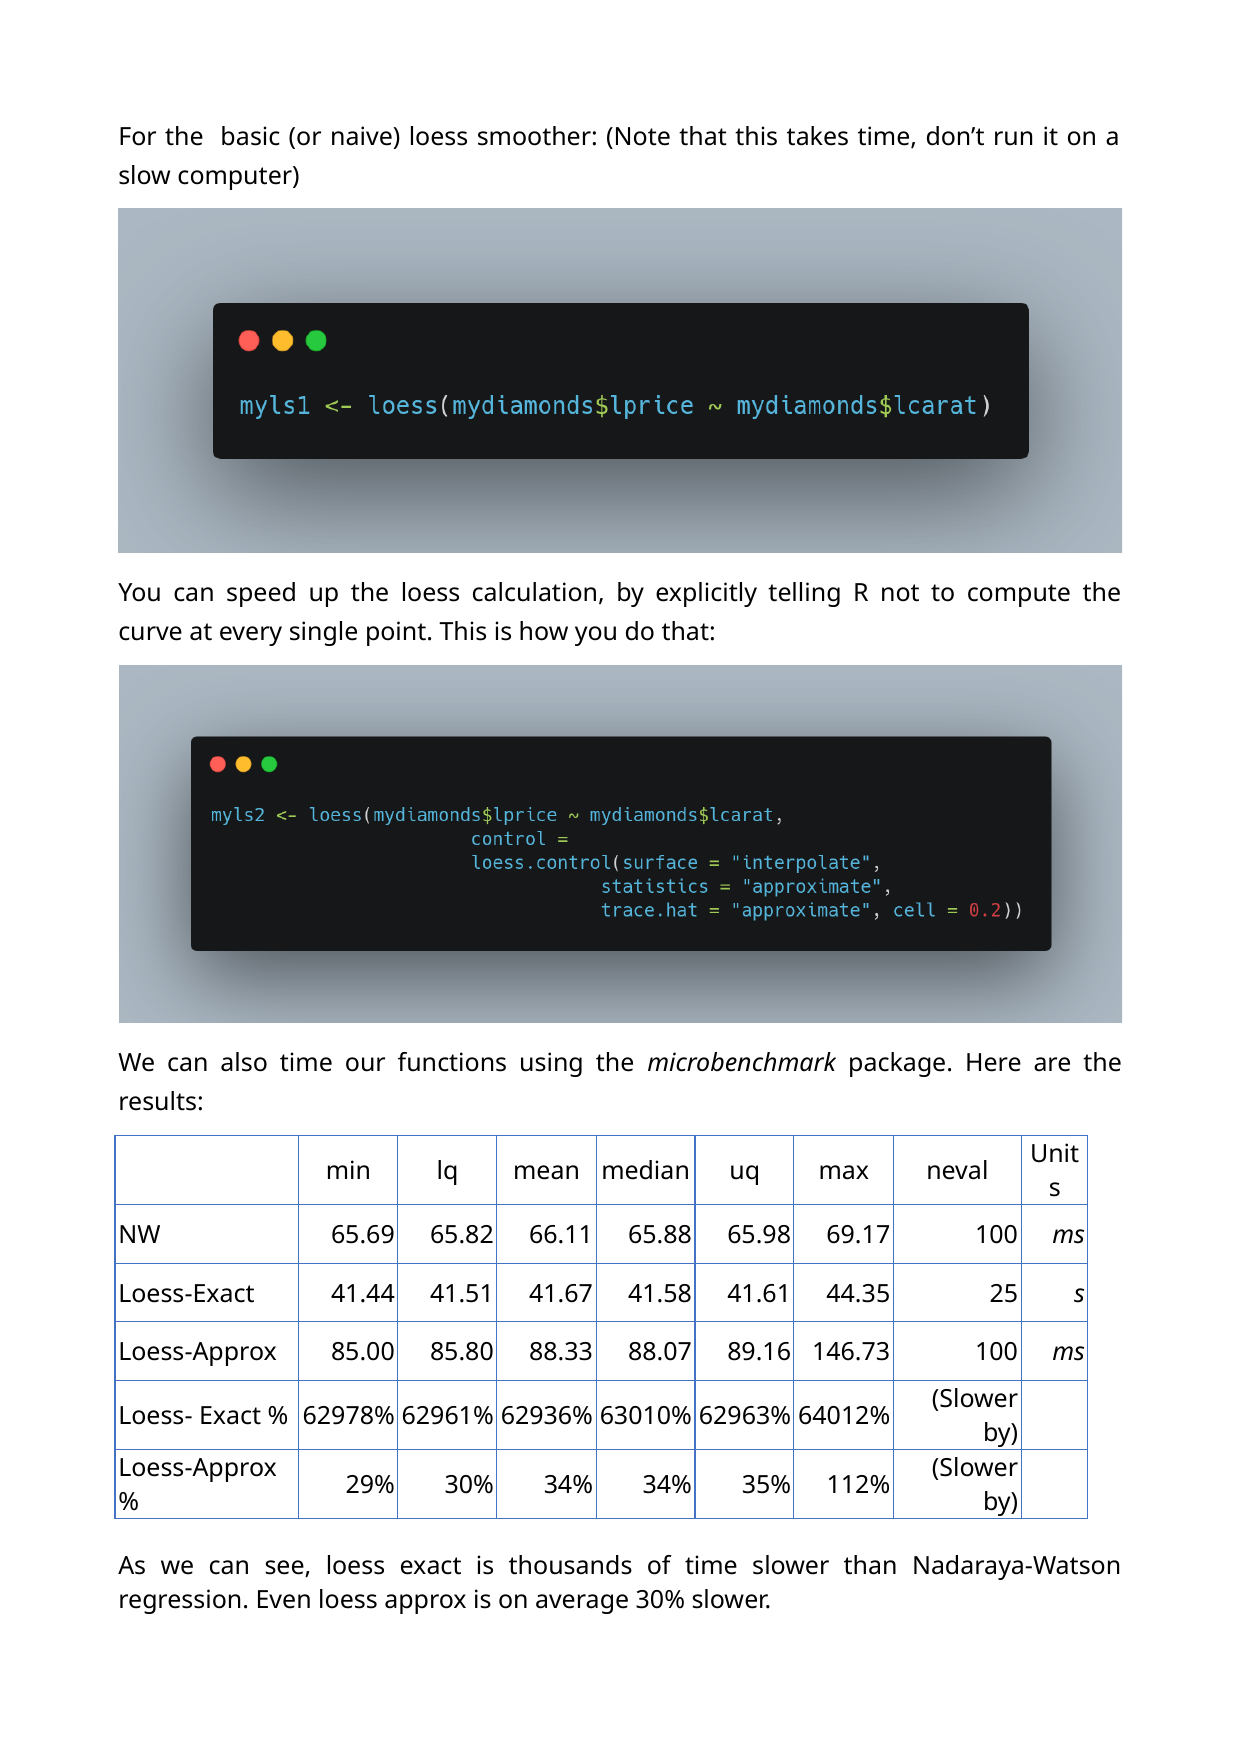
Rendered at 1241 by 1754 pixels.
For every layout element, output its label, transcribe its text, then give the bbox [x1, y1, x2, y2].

table_cell 30% [398, 1450, 496, 1518]
table_cell NW [116, 1205, 298, 1262]
table_cell 41.51 [398, 1264, 496, 1321]
table_cell 63010% [597, 1381, 694, 1449]
table_cell [1022, 1381, 1087, 1449]
table_cell 100 [894, 1322, 1021, 1379]
table_cell 65.88 [597, 1205, 694, 1262]
text You can speed up the loess calculation, by explicitly telling R not to compute the curve at every single point. This is how you do that: [118, 553, 1122, 648]
table_cell 100 [894, 1205, 1021, 1262]
table_cell Loess-Approx [116, 1322, 298, 1379]
table_cell 85.00 [299, 1322, 397, 1379]
table_cell 66.11 [497, 1205, 596, 1262]
table_cell 146.73 [794, 1322, 893, 1379]
table_header uq [696, 1136, 793, 1204]
table_header min [299, 1136, 397, 1204]
table_header neval [894, 1136, 1021, 1204]
table_cell ms [1022, 1205, 1087, 1262]
table_cell 88.07 [597, 1322, 694, 1379]
table_cell 85.80 [398, 1322, 496, 1379]
table_cell 44.35 [794, 1264, 893, 1321]
table_header max [794, 1136, 893, 1204]
picture [118, 208, 1123, 553]
table_cell 41.67 [497, 1264, 596, 1321]
picture [118, 665, 1123, 1023]
table_cell 62936% [497, 1381, 596, 1449]
table_cell [1022, 1450, 1087, 1518]
table_cell 65.98 [696, 1205, 793, 1262]
table_cell 34% [597, 1450, 694, 1518]
table_cell 65.82 [398, 1205, 496, 1262]
table_cell Loess-Exact [116, 1264, 298, 1321]
text As we can see, loess exact is thousands of time slower than Nadaraya-Watson regression. Even loess approx is on average 30% slower. [118, 1548, 1122, 1616]
table_cell (Slower by) [894, 1450, 1021, 1518]
table_cell 41.61 [696, 1264, 793, 1321]
table_cell 29% [299, 1450, 397, 1518]
table_cell Loess-Approx % [116, 1450, 298, 1518]
text We can also time our functions using the microbenchmark package. Here are the results: [118, 1023, 1122, 1118]
table_header Units [1022, 1136, 1087, 1204]
table_cell 41.58 [597, 1264, 694, 1321]
table_cell Loess- Exact % [116, 1381, 298, 1449]
text For the basic (or naive) loess smoother: (Note that this takes time, don’t run it on a slow computer) [118, 118, 1122, 191]
table_header [116, 1136, 298, 1204]
table_cell ms [1022, 1322, 1087, 1379]
table_header mean [497, 1136, 596, 1204]
table_cell (Slower by) [894, 1381, 1021, 1449]
table_cell 41.44 [299, 1264, 397, 1321]
table_header lq [398, 1136, 496, 1204]
table_cell 62978% [299, 1381, 397, 1449]
table_cell 25 [894, 1264, 1021, 1321]
table_cell 65.69 [299, 1205, 397, 1262]
table_cell 34% [497, 1450, 596, 1518]
table_header median [597, 1136, 694, 1204]
table_cell 64012% [794, 1381, 893, 1449]
table_cell 89.16 [696, 1322, 793, 1379]
table_cell s [1022, 1264, 1087, 1321]
table_cell 62961% [398, 1381, 496, 1449]
table_cell 69.17 [794, 1205, 893, 1262]
table_cell 112% [794, 1450, 893, 1518]
table_cell 88.33 [497, 1322, 596, 1379]
table_cell 62963% [696, 1381, 793, 1449]
table_cell 35% [696, 1450, 793, 1518]
